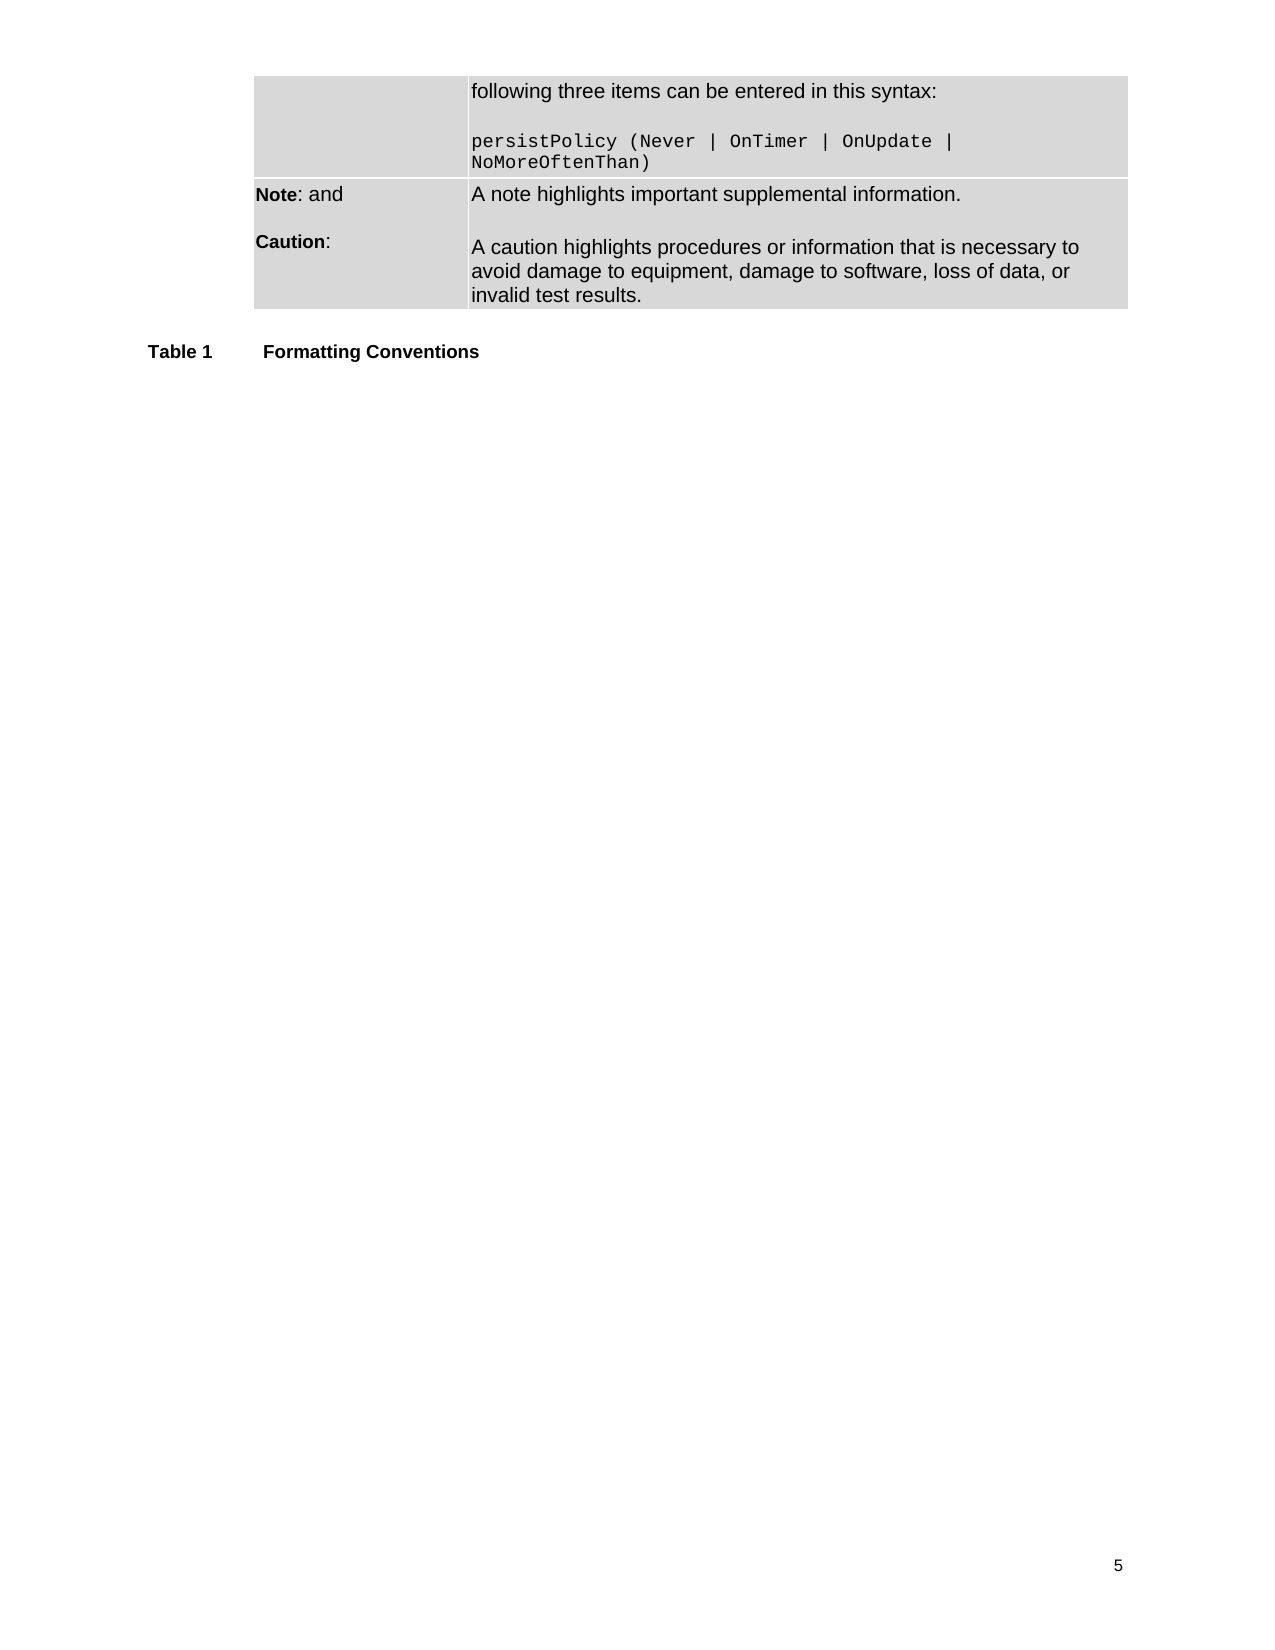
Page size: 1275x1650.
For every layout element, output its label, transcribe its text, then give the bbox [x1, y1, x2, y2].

text Table 1 Formatting Conventions [148, 341, 1127, 362]
table_cell [254, 76, 468, 177]
table_cell A note highlights important supplemental information. A caution highlights procedures or information that is necessary to avoid damage to equipment, damage to software, loss of data, or invalid test results. [469, 179, 1128, 309]
table_cell Note: and Caution: [254, 179, 468, 309]
table_cell following three items can be entered in this syntax: persistPolicy (Never | OnTimer | OnUpdate | NoMoreOftenThan) [469, 76, 1128, 177]
